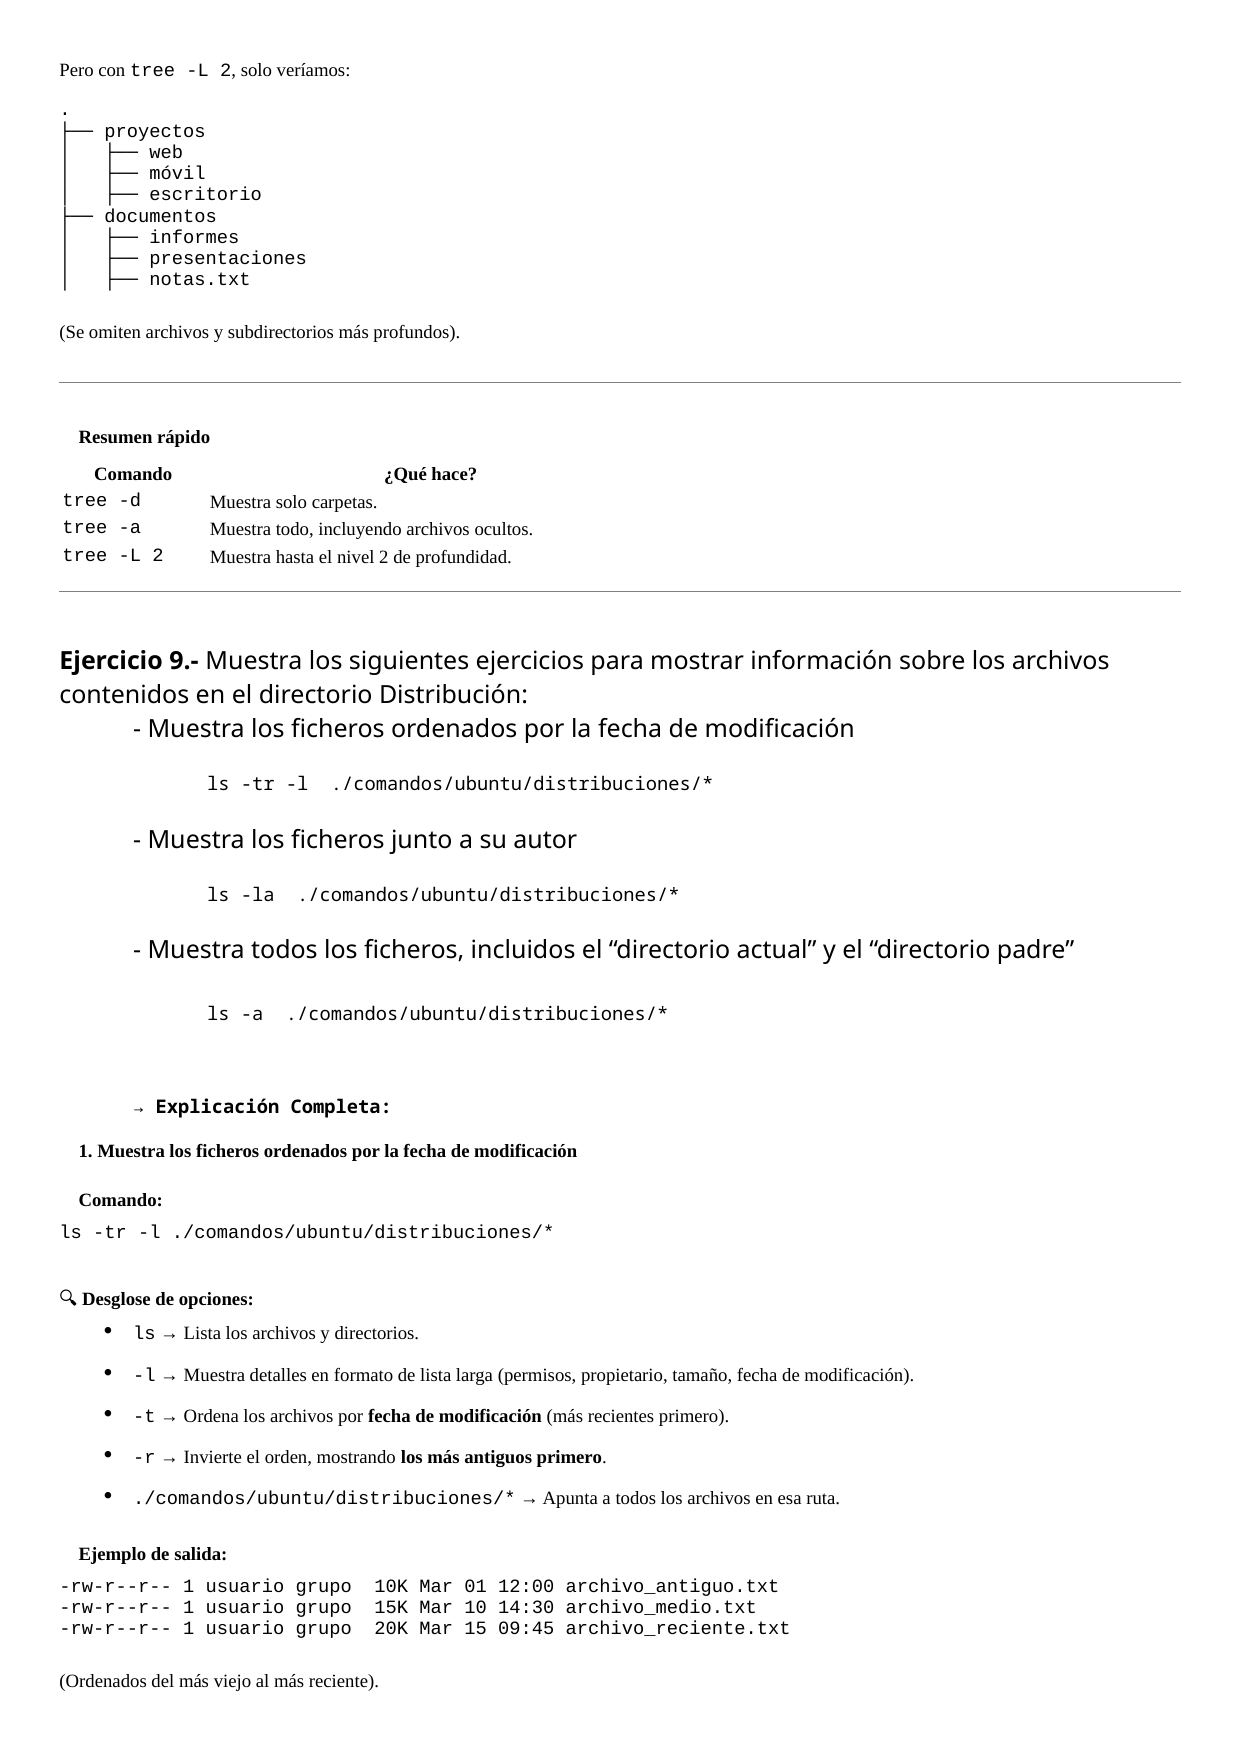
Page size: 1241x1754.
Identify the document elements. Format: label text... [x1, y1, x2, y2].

text ls -tr -l ./comandos/ubuntu/distribuciones/* [133, 770, 1181, 796]
text ├── proyectos [65, 121, 1181, 143]
subtitle 📌 Ejemplo de salida: [59, 1543, 1181, 1564]
list ls → Lista los archivos y directorios. [103, 1322, 1181, 1345]
text - Muestra los ficheros junto a su autor [133, 821, 1181, 856]
text - Muestra los ficheros ordenados por la fecha de modificación [133, 711, 1181, 745]
text -rw-r--r-- 1 usuario grupo 15K Mar 10 14:30 archivo_medio.txt [59, 1598, 1181, 1619]
text │ ├── web [65, 143, 109, 164]
list -r → Invierte el orden, mostrando los más antiguos primero. [103, 1446, 1181, 1469]
table_header Comando [59, 460, 207, 488]
text . [59, 100, 1181, 121]
text │ ├── notas.txt [65, 270, 109, 291]
table_cell tree -d [59, 488, 207, 515]
text │ ├── móvil [110, 164, 1181, 185]
text ls -tr -l ./comandos/ubuntu/distribuciones/* [59, 1223, 1181, 1244]
text │ ├── informes [110, 228, 1181, 249]
subtitle 📌 Comando: [59, 1189, 1181, 1210]
table_header ¿Qué hace? [207, 460, 654, 488]
text │ ├── web [110, 143, 1181, 164]
list ./comandos/ubuntu/distribuciones/* → Apunta a todos los archivos en esa ruta. [103, 1487, 1181, 1510]
text │ ├── informes [65, 228, 109, 249]
text ├── documentos [65, 206, 1181, 228]
text Pero con tree -L 2, solo veríamos: [59, 59, 1181, 82]
table_cell Muestra hasta el nivel 2 de profundidad. [207, 543, 654, 570]
subtitle 🔍 Desglose de opciones: [59, 1288, 1181, 1310]
text │ ├── presentaciones [110, 249, 1181, 270]
text (Ordenados del más viejo al más reciente). [59, 1670, 1181, 1691]
text │ ├── escritorio [65, 185, 109, 206]
subtitle 🔹 1. Muestra los ficheros ordenados por la fecha de modificación [59, 1140, 1181, 1162]
text -rw-r--r-- 1 usuario grupo 20K Mar 15 09:45 archivo_reciente.txt [59, 1619, 1181, 1640]
text → Explicación Completa: [133, 1094, 1181, 1119]
text -rw-r--r-- 1 usuario grupo 10K Mar 01 12:00 archivo_antiguo.txt [59, 1577, 1181, 1598]
table_cell Muestra todo, incluyendo archivos ocultos. [207, 515, 654, 543]
text ls -a ./comandos/ubuntu/distribuciones/* [133, 1000, 1181, 1026]
table_cell Muestra solo carpetas. [207, 488, 654, 515]
text ls -la ./comandos/ubuntu/distribuciones/* [133, 881, 1181, 907]
table_cell tree -L 2 [59, 543, 207, 570]
text (Se omiten archivos y subdirectorios más profundos). [59, 321, 1181, 342]
text │ ├── notas.txt [110, 270, 1181, 291]
table_cell tree -a [59, 515, 207, 543]
text Ejercicio 9.- Muestra los siguientes ejercicios para mostrar información sobre los archivos contenidos en el directorio Distribución: [59, 643, 1181, 711]
text │ ├── presentaciones [65, 249, 109, 270]
text - Muestra todos los ficheros, incluidos el “directorio actual” y el “directorio padre” [133, 932, 1181, 966]
subtitle 🔥 Resumen rápido [59, 426, 1181, 448]
list -t → Ordena los archivos por fecha de modificación (más recientes primero). [103, 1404, 1181, 1428]
text │ ├── móvil [65, 164, 109, 185]
text │ ├── escritorio [110, 185, 1181, 206]
list -l → Muestra detalles en formato de lista larga (permisos, propietario, tamaño, fecha de modificación). [103, 1363, 1181, 1387]
